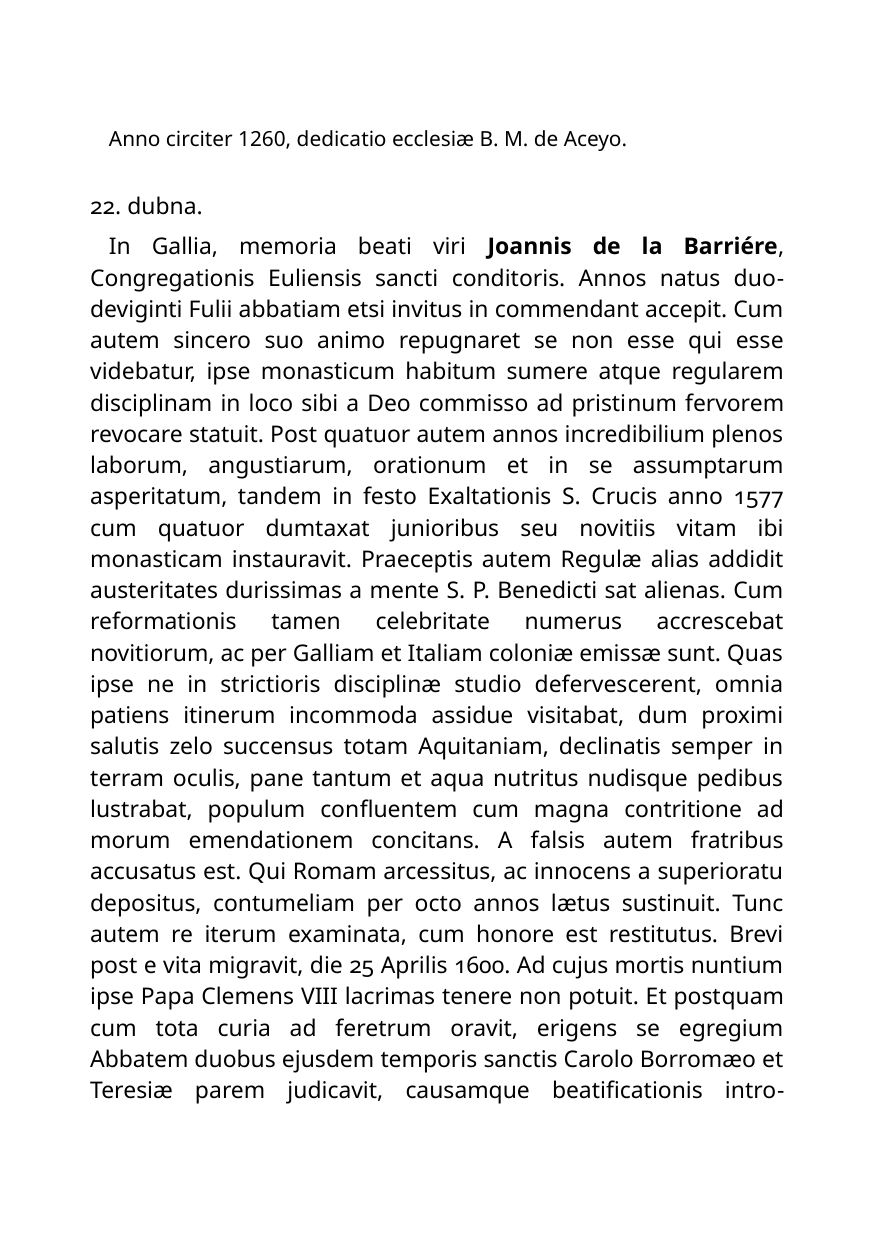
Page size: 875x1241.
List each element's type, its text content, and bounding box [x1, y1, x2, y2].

text Anno circiter 1260, dedicatio ecclesiæ B. M. de Aceyo. [90, 124, 784, 153]
text 22. dubna. [90, 190, 784, 221]
text In Gallia, memoria beati viri Joannis de la Barriére, Congregationis Euliensis sancti conditoris. Annos natus duo­deviginti Fulii abbatiam etsi invitus in commendant accepit. Cum autem sincero suo animo repugnaret se non esse qui esse videbatur, ipse monasticum habitum sumere atque regularem disciplinam in loco sibi a Deo commisso ad pristi­num fervorem revocare statuit. Post quatuor autem annos incredibilium plenos laborum, angustiarum, orationum et in se assumptarum asperitatum, tandem in festo Exaltationis S. Crucis anno 1577 cum quatuor dumtaxat junioribus seu novitiis vitam ibi monasticam instauravit. Praeceptis autem Regulæ alias addidit austeritates durissimas a mente S. P. Benedicti sat alienas. Cum reformationis tamen celebritate numerus accrescebat novitiorum, ac per Galliam et Italiam coloniæ emissæ sunt. Quas ipse ne in strictioris disciplinæ studio defervescerent, omnia patiens itinerum incommoda assidue visitabat, dum proximi salutis zelo succensus totam Aquitaniam, declinatis semper in terram oculis, pane tantum et aqua nutritus nudisque pedibus lustrabat, populum con­fluentem cum magna contritione ad morum emendationem concitans. A falsis autem fratribus accusatus est. Qui Romam arcessitus, ac innocens a superioratu depositus, contumeliam per octo annos lætus sustinuit. Tunc autem re iterum examinata, cum honore est restitutus. Brevi post e vita migravit, die 25 Aprilis 1600. Ad cujus mortis nuntium ipse Papa Clemens VIII lacrimas tenere non potuit. Et post­quam cum tota curia ad feretrum oravit, erigens se egregium Abbatem duobus ejusdem temporis sanctis Carolo Borromæo et Teresiæ parem judicavit, causamque beatificationis intro­ [90, 230, 784, 1105]
